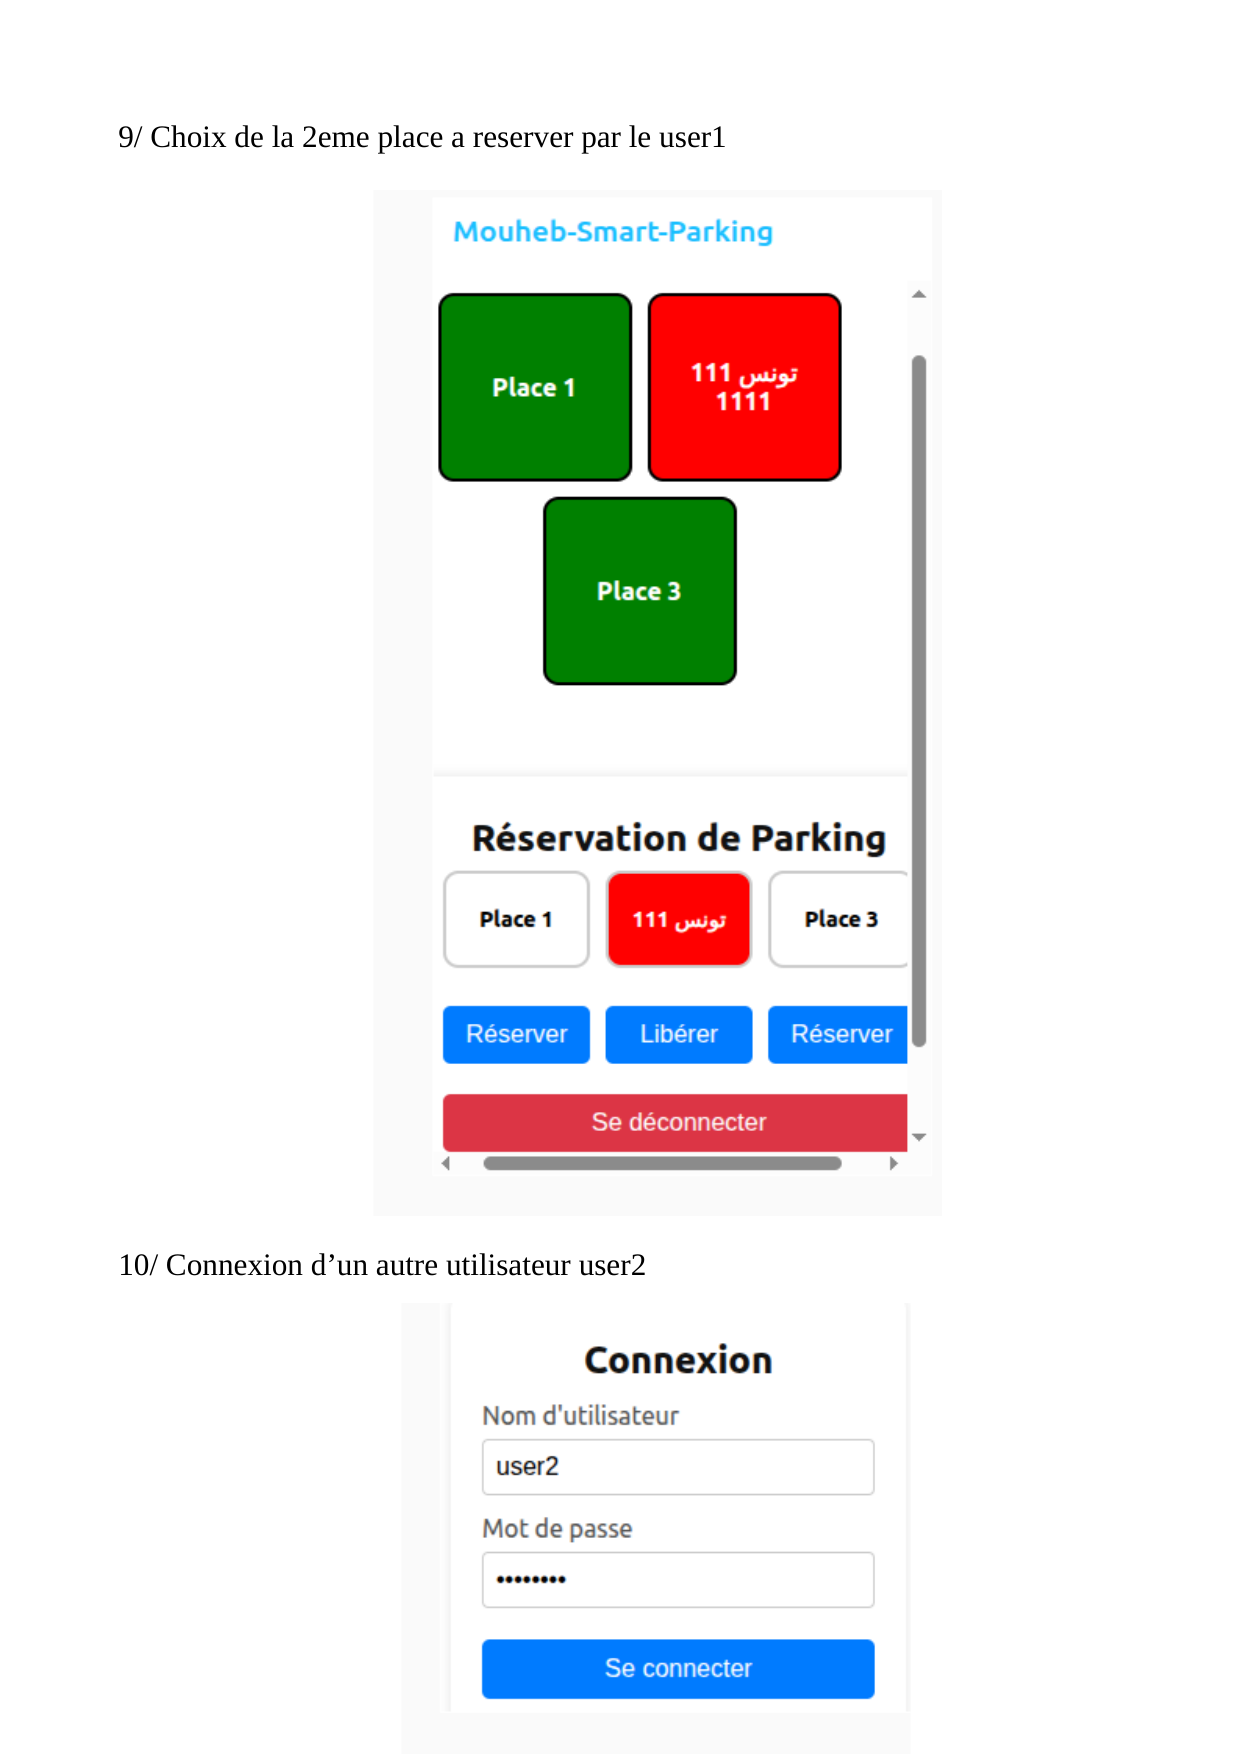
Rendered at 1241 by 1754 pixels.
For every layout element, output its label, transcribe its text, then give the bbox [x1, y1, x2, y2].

picture [401, 1303, 911, 1754]
picture [373, 190, 942, 1216]
text 10/ Connexion d’un autre utilisateur user2 [118, 1247, 1122, 1282]
text 9/ Choix de la 2eme place a reserver par le user1 [118, 118, 1122, 154]
